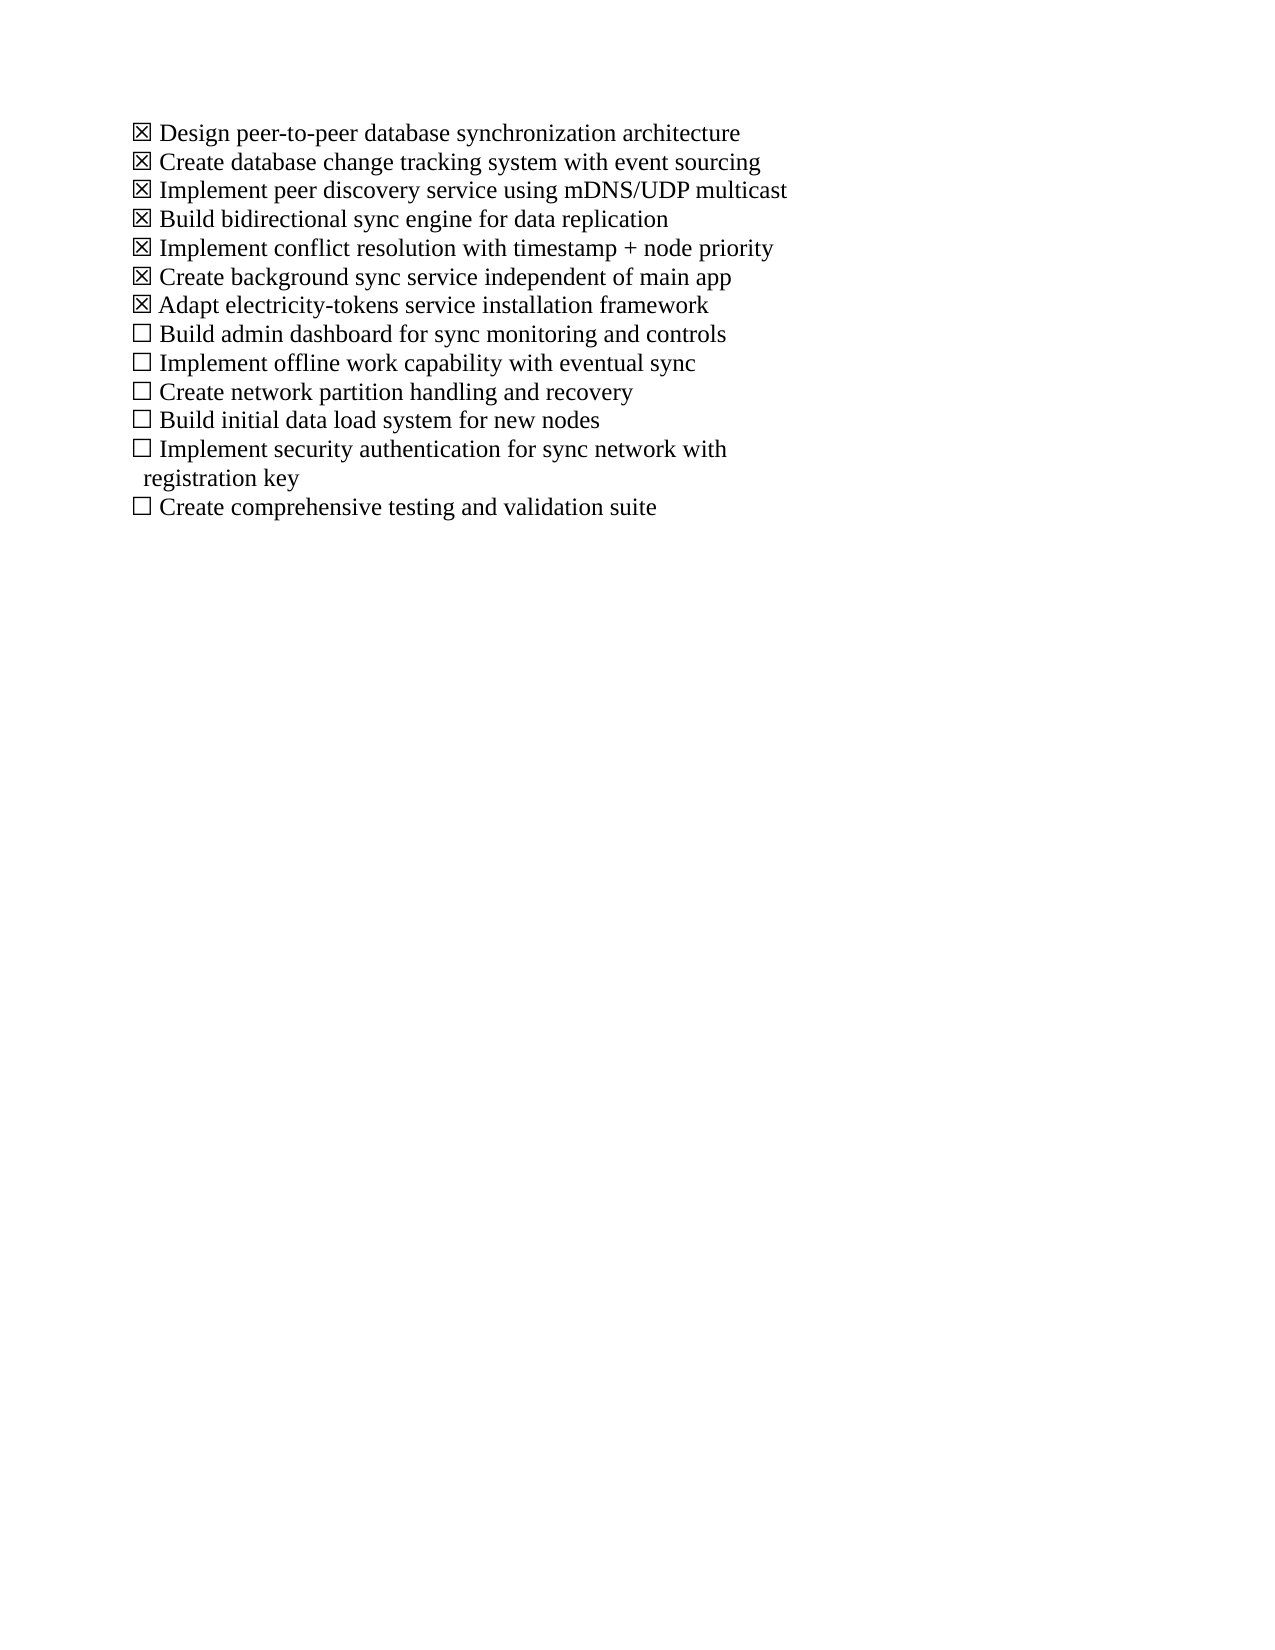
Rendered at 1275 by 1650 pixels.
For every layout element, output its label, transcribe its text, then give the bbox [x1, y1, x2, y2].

text ☒ Create background sync service independent of main app [118, 262, 1157, 291]
text ☒ Build bidirectional sync engine for data replication [118, 204, 1157, 233]
text ☐ Implement offline work capability with eventual sync [118, 348, 1157, 377]
text ☒ Create database change tracking system with event sourcing [118, 147, 1157, 176]
text ☐ Implement security authentication for sync network with [118, 434, 1157, 463]
text ☐ Build initial data load system for new nodes [118, 406, 1157, 434]
text ☐ Create network partition handling and recovery [118, 377, 1157, 406]
text ☐ Create comprehensive testing and validation suite [118, 492, 1157, 521]
text registration key [118, 463, 1157, 492]
text ☐ Build admin dashboard for sync monitoring and controls [118, 319, 1157, 348]
text ☒ Design peer-to-peer database synchronization architecture [118, 118, 1157, 147]
text ☒ Implement peer discovery service using mDNS/UDP multicast [118, 176, 1157, 204]
text ☒ Implement conflict resolution with timestamp + node priority [118, 233, 1157, 262]
text ☒ Adapt electricity-tokens service installation framework [118, 291, 1157, 319]
